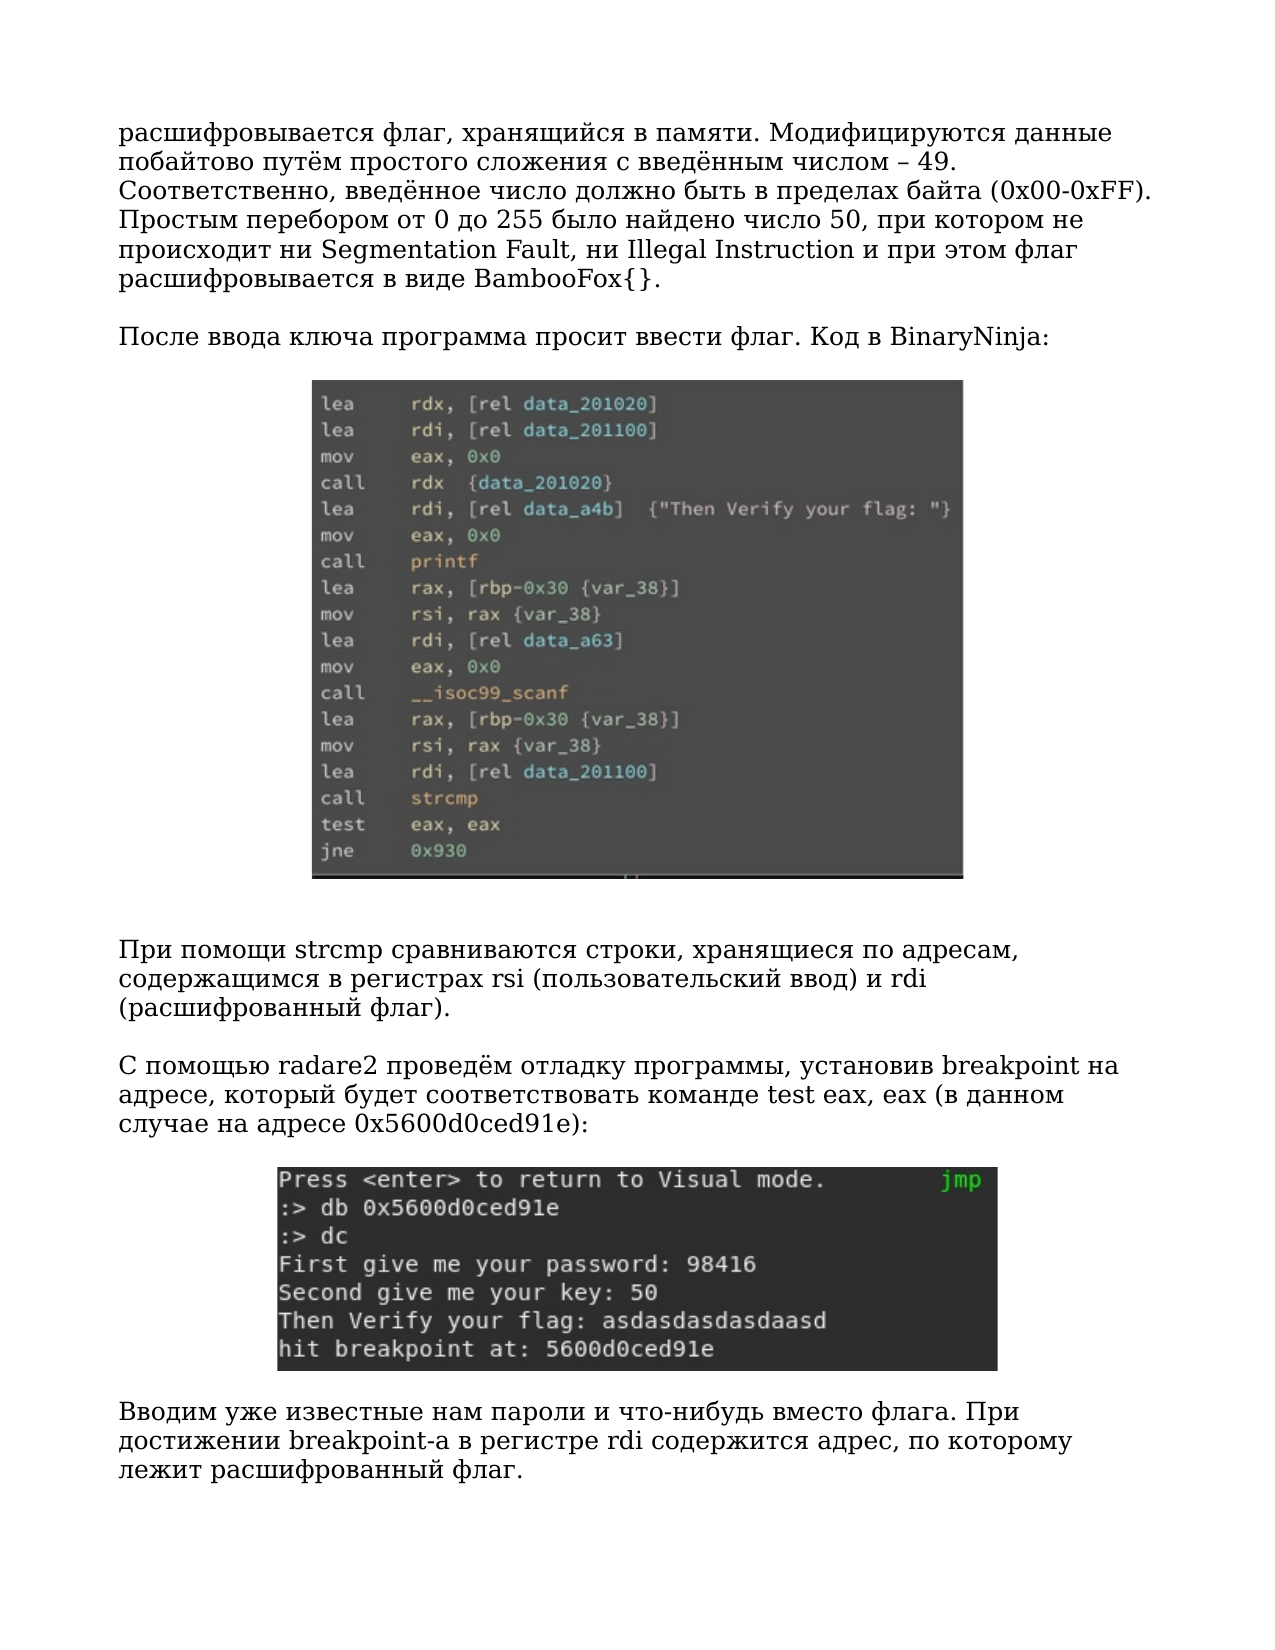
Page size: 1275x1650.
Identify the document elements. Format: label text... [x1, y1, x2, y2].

text расшифровывается флаг, хранящийся в памяти. Модифицируются данные побайтово путём простого сложения с введённым числом – 49. Соответственно, введённое число должно быть в пределах байта (0x00-0xFF). [118, 118, 1157, 206]
text Вводим уже известные нам пароли и что-нибудь вместо флага. При достижении breakpoint-а в регистре rdi содержится адрес, по которому лежит расшифрованный флаг. [118, 1397, 1157, 1485]
text адресе, который будет соответствовать команде test eax, eax (в данном случае на адресе 0x5600d0ced91e): [118, 1080, 1157, 1138]
text После ввода ключа программа просит ввести флаг. Код в BinaryNinja: [118, 322, 1157, 351]
picture [277, 1167, 998, 1371]
text Простым перебором от 0 до 255 было найдено число 50, при котором не происходит ни Segmentation Fault, ни Illegal Instruction и при этом флаг расшифровывается в виде BambooFox{}. [118, 206, 1157, 293]
picture [311, 380, 964, 879]
text При помощи strcmp сравниваются строки, хранящиеся по адресам, содержащимся в регистрах rsi (пользовательский ввод) и rdi (расшифрованный флаг). [118, 935, 1157, 1022]
text С помощью radare2 проведём отладку программы, установив breakpoint на [118, 1051, 1157, 1080]
